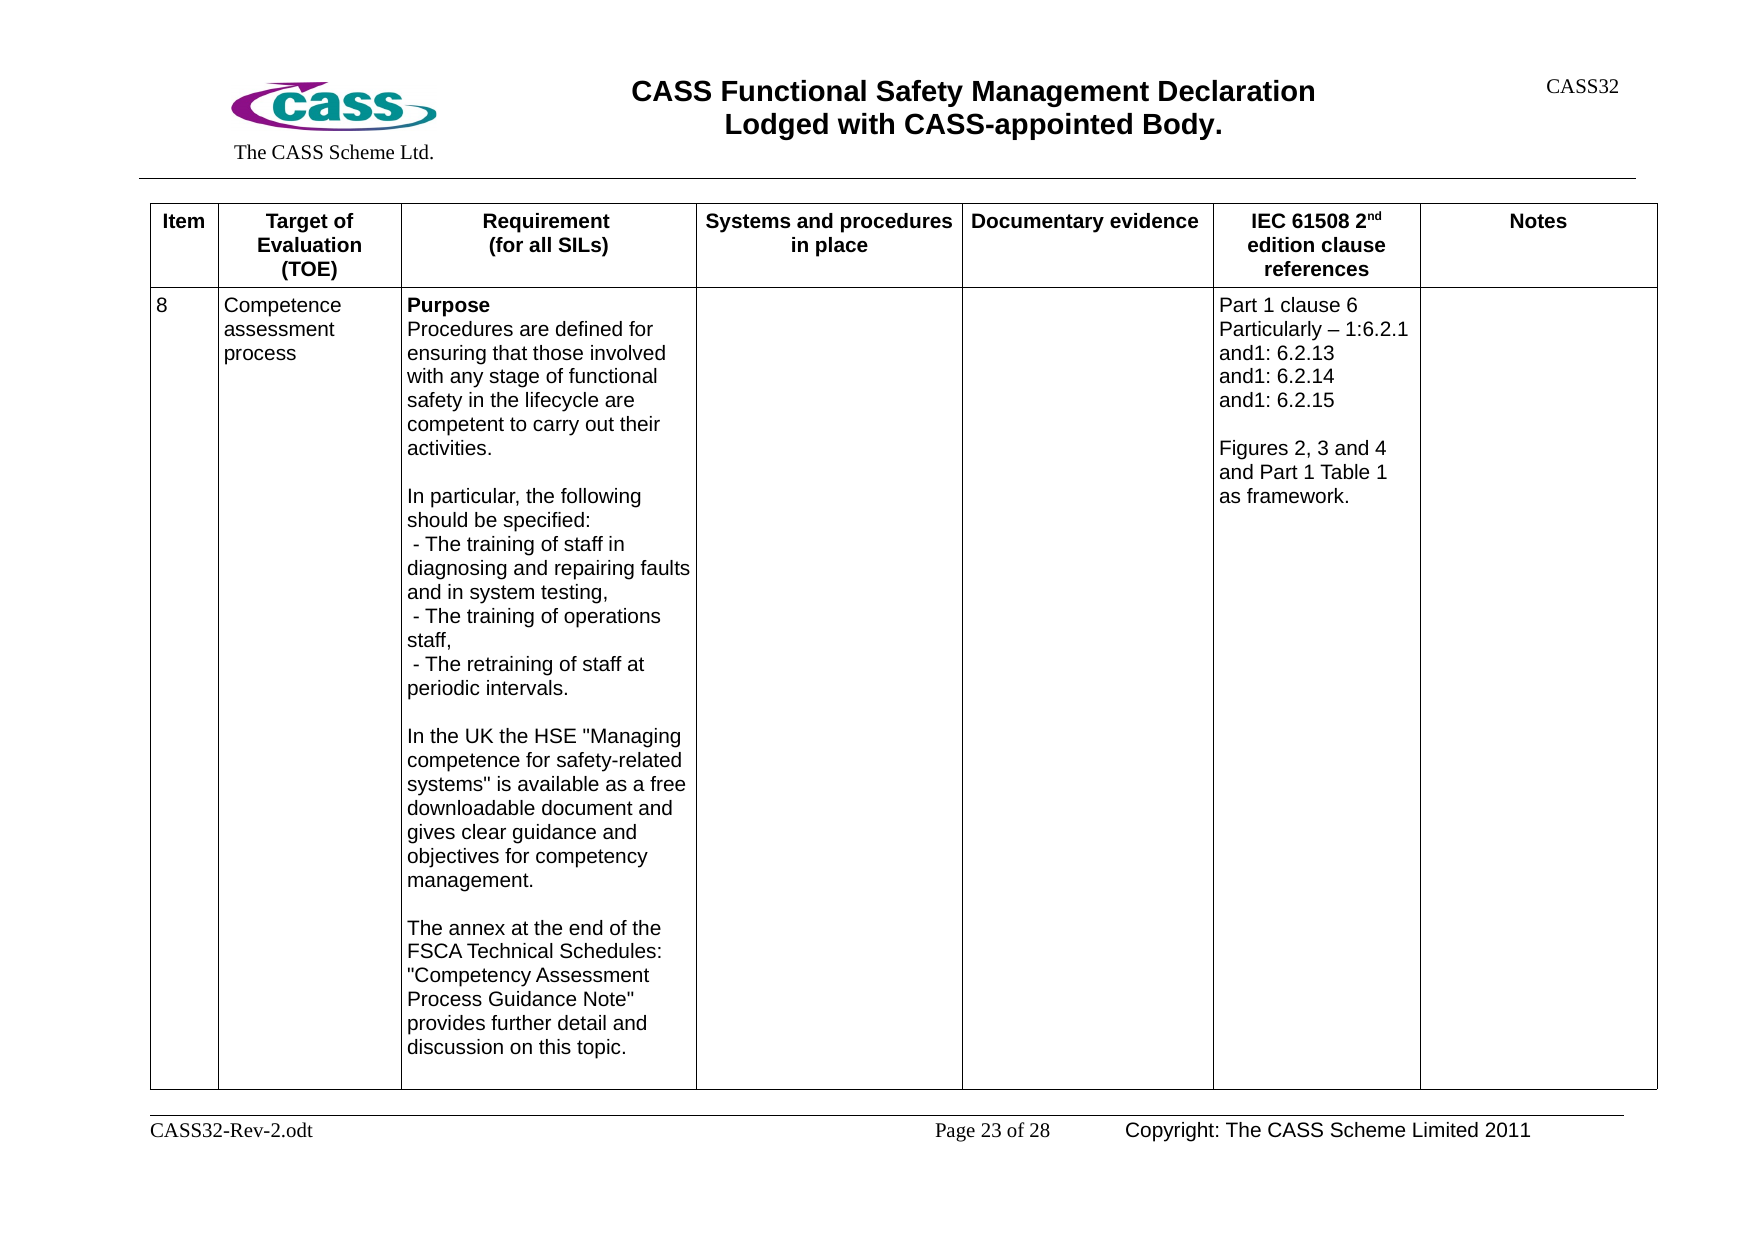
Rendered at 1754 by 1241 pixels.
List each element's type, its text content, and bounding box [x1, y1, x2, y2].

table_header IEC 61508 2nd edition clause references [1214, 204, 1420, 287]
table_cell Part 1 clause 6 Particularly – 1:6.2.1 and1: 6.2.13 and1: 6.2.14 and1: 6.2.15 Figures 2, 3 and 4 and Part 1 Table 1 as framework. [1214, 288, 1420, 1089]
table_header Systems and procedures in place [697, 204, 962, 287]
table_header Item [151, 204, 218, 287]
table_cell [697, 288, 962, 1089]
table_cell [963, 288, 1213, 1089]
table_cell [1421, 288, 1657, 1089]
table_cell 8 [151, 288, 218, 1089]
table_header Notes [1421, 204, 1657, 287]
table_cell Purpose Procedures are defined for ensuring that those involved with any stage of functional safety in the lifecycle are competent to carry out their activities. In particular, the following should be specified: - The training of staff in diagnosing and repairing faults and in system testing, - The training of operations staff, - The retraining of staff at periodic intervals. In the UK the HSE "Managing competence for safety-related systems" is available as a free downloadable document and gives clear guidance and objectives for competency management. The annex at the end of the FSCA Technical Schedules: "Competency Assessment Process Guidance Note" provides further detail and discussion on this topic. [402, 288, 696, 1089]
table_header Target of Evaluation (TOE) [219, 204, 401, 287]
picture [231, 82, 437, 131]
table_cell Competence assessment process [219, 288, 401, 1089]
table_header Requirement (for all SILs) [402, 204, 696, 287]
table_header Documentary evidence [963, 204, 1213, 287]
